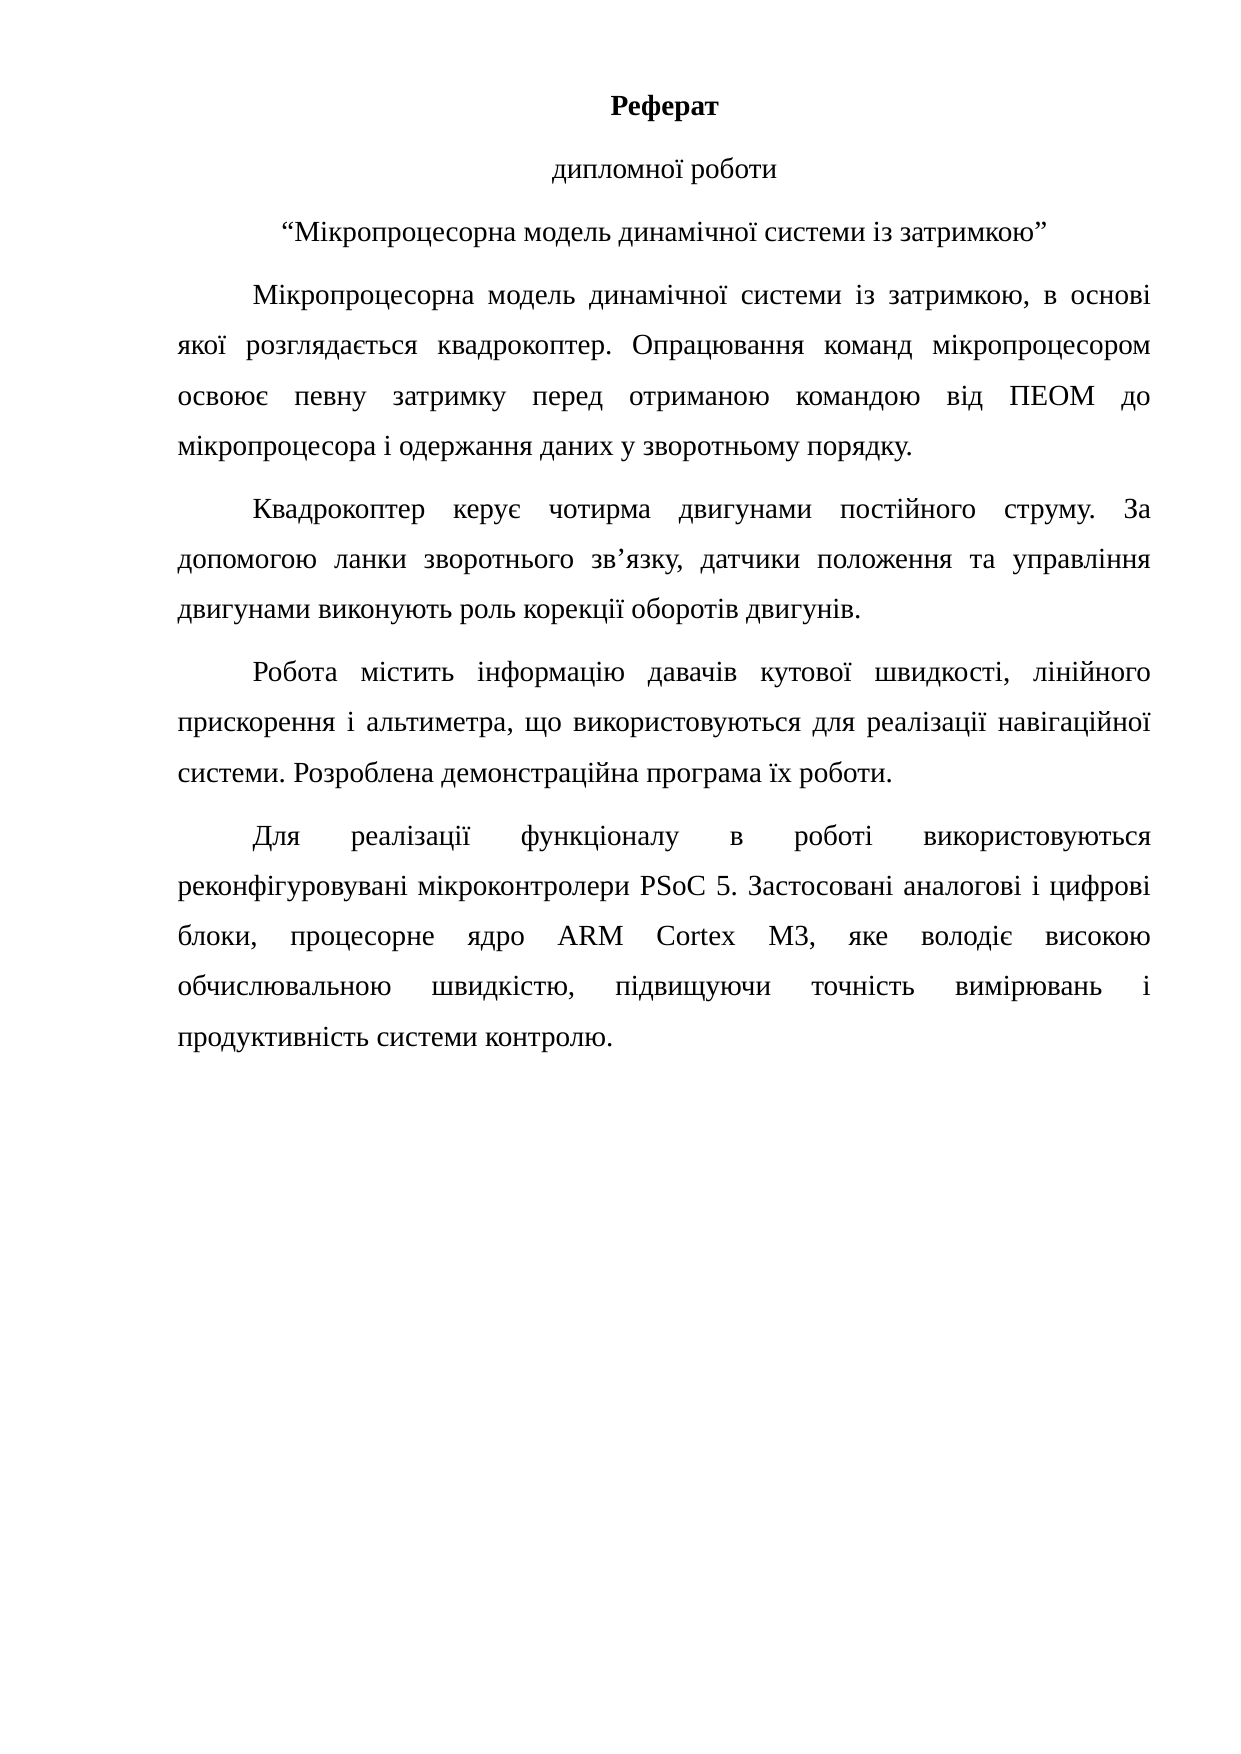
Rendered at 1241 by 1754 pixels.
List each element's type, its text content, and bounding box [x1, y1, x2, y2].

text “Мікропроцесорна модель динамічної системи із затримкою” [177, 214, 1152, 248]
text Мікропроцесорна модель динамічної системи із затримкою, в основі якої розглядається квадрокоптер. Опрацювання команд мікропроцесором освоює певну затримку перед отриманою командою від ПЕОМ до мікропроцесора і одержання даних у зворотньому порядку. [177, 277, 1152, 461]
text Робота містить інформацію давачів кутової швидкості, лінійного прискорення і альтиметра, що використовуються для реалізації навігаційної системи. Розроблена демонстраційна програма їх роботи. [177, 654, 1152, 788]
text Квадрокоптер керує чотирма двигунами постійного струму. За допомогою ланки зворотнього зв’язку, датчики положення та управління двигунами виконують роль корекції оборотів двигунів. [177, 491, 1152, 625]
text Реферат [177, 88, 1152, 122]
text Для реалізації функціоналу в роботі використовуються реконфігуровувані мікроконтролери PSoC 5. Застосовані аналогові і цифрові блоки, процесорне ядро ARM Cortex M3, яке володіє високою обчислювальною швидкістю, підвищуючи точність вимірювань і продуктивність системи контролю. [177, 818, 1152, 1052]
text дипломної роботи [177, 151, 1152, 185]
